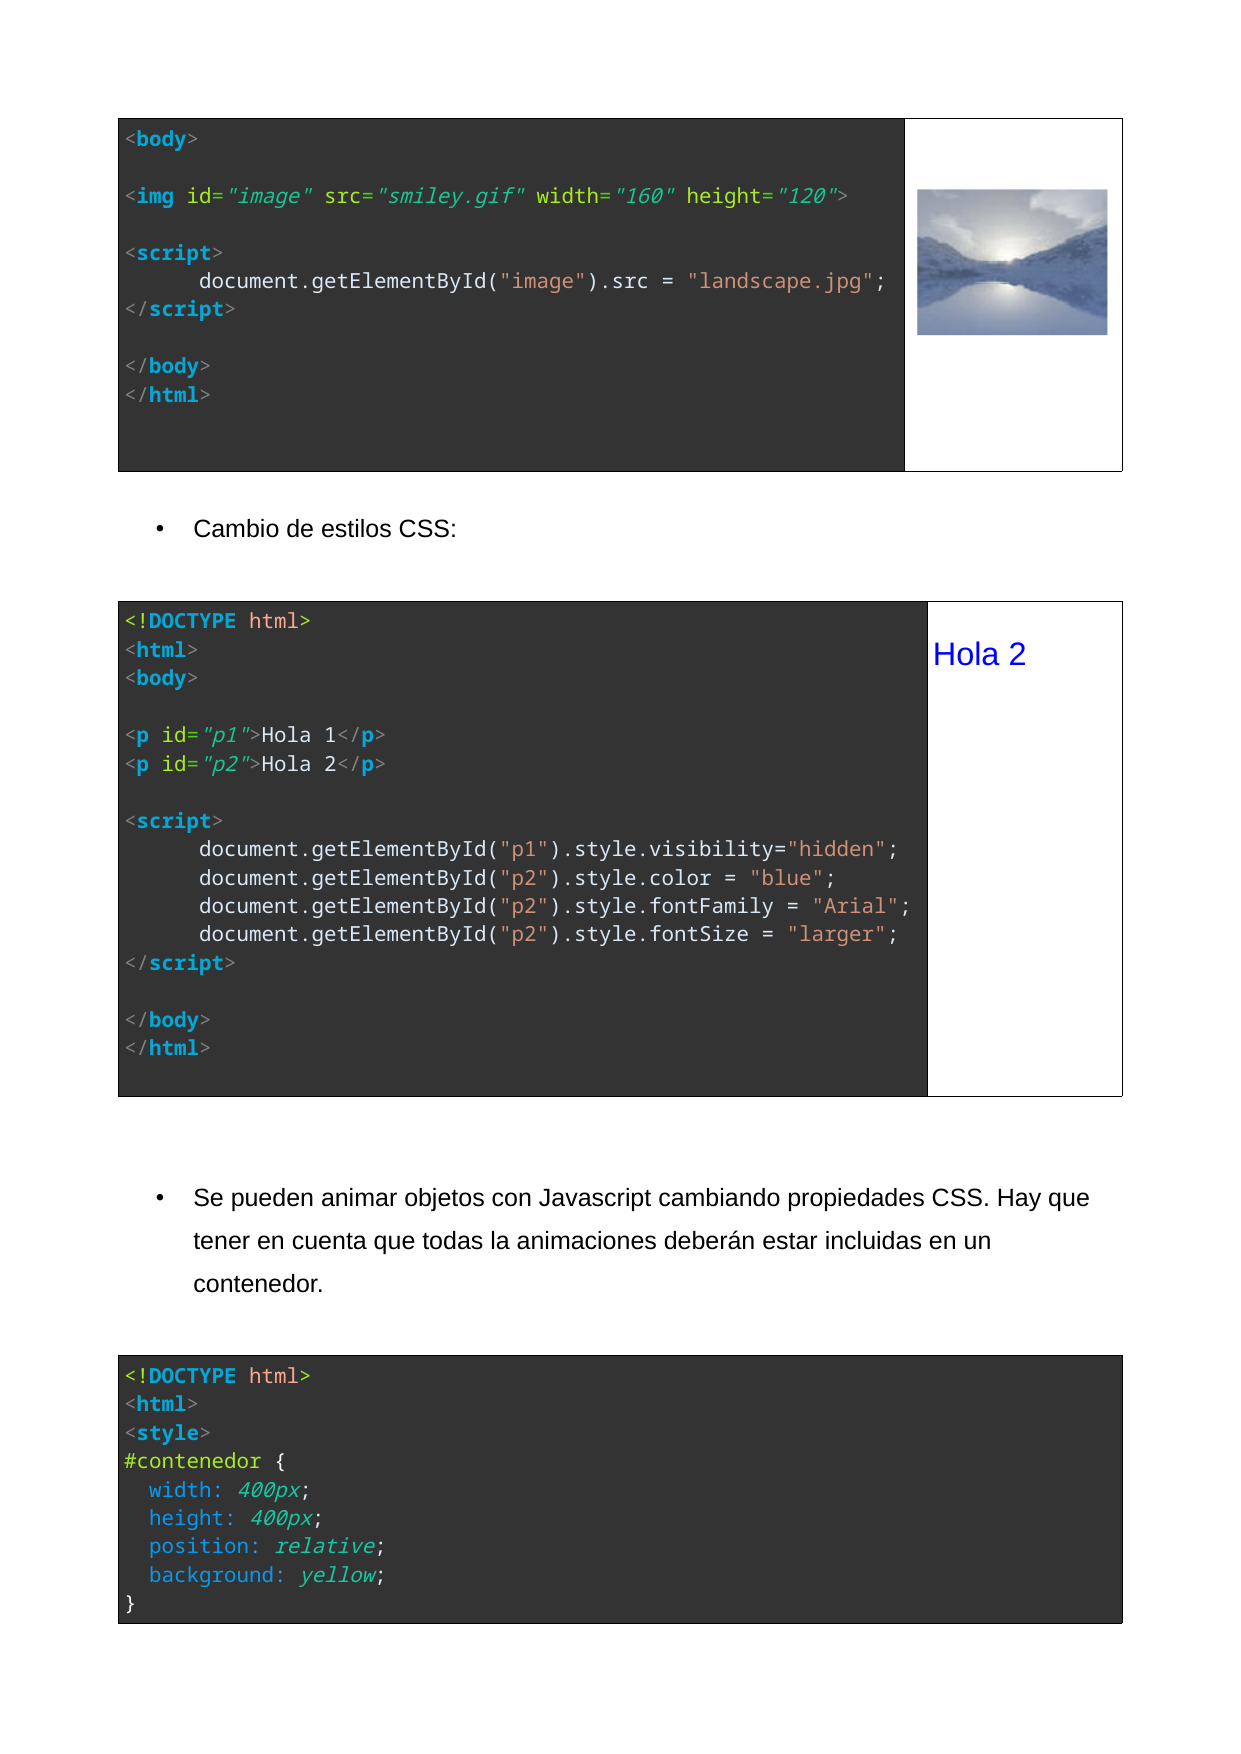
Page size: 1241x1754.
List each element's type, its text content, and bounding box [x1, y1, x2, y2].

table_header <!DOCTYPE html> <html> <style> #contenedor { width: 400px; height: 400px; position: relative; background: yellow; } [119, 1356, 1122, 1623]
list Cambio de estilos CSS: [156, 514, 1122, 543]
picture [909, 181, 1117, 351]
table_header <body> <img id="image" src="smiley.gif" width="160" height="120"> <script> document.getElementById("image").src = "landscape.jpg"; </script> </body> </html> [119, 119, 904, 471]
table_header Hola 2 [928, 602, 1122, 1096]
list Se pueden animar objetos con Javascript cambiando propiedades CSS. Hay que tener en cuenta que todas la animaciones deberán estar incluidas en un contenedor. [156, 1182, 1122, 1298]
table_header [905, 119, 1122, 471]
table_header <!DOCTYPE html> <html> <body> <p id="p1">Hola 1</p> <p id="p2">Hola 2</p> <script> document.getElementById("p1").style.visibility="hidden"; document.getElementById("p2").style.color = "blue"; document.getElementById("p2").style.fontFamily = "Arial"; document.getElementById("p2").style.fontSize = "larger"; </script> </body> </html> [119, 602, 927, 1096]
